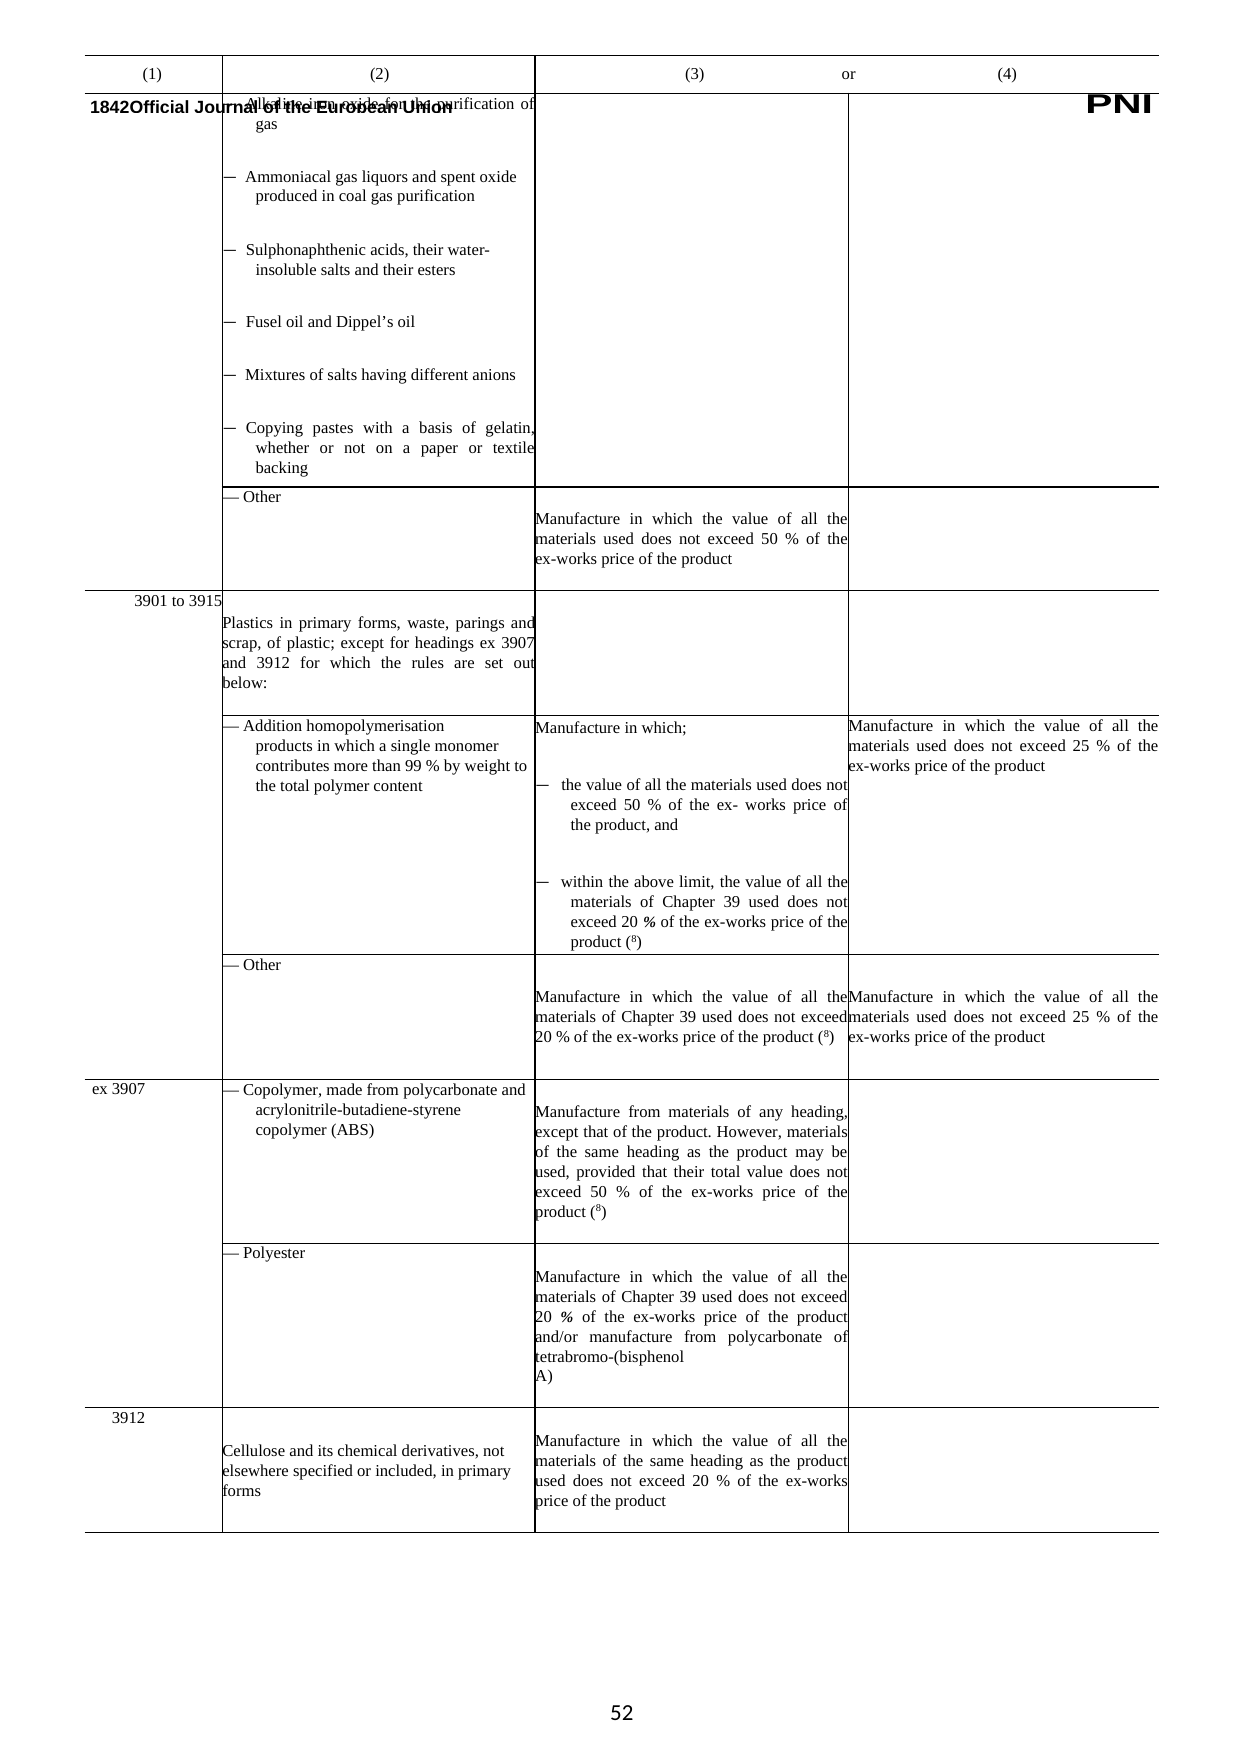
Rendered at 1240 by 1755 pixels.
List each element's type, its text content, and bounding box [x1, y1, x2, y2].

table_cell Cellulose and its chemical derivatives, not elsewhere specified or included, in primary forms [223, 1408, 534, 1532]
table_cell Manufacture in which the value of all the materials of Chapter 39 used does not exceed 20 % of the ex-works price of the product (8) [536, 955, 848, 1079]
table_cell Alkaline iron oxide for the purification of gas Ammoniacal gas liquors and spent oxide produced in coal gas purification Sulphonaphthenic acids, their water- insoluble salts and their esters Fusel oil and Dippel’s oil Mixtures of salts having different anions Copying pastes with a basis of gelatin, whether or not on a paper or textile backing [223, 113, 534, 486]
table_cell Manufacture in which the value of all the materials used does not exceed 25 % of the ex-works price of the product [849, 716, 1158, 954]
table_cell [849, 1244, 1158, 1407]
table_cell Manufacture from materials of any heading, except that of the product. However, materials of the same heading as the product may be used, provided that their total value does not exceed 50 % of the ex-works price of the product (8) [536, 1080, 848, 1243]
table_cell — Other [223, 955, 534, 1079]
table_cell [536, 113, 848, 486]
table_cell — Polyester [223, 1244, 534, 1407]
table_cell Manufacture in which; the value of all the materials used does not exceed 50 % of the ex- works price of the product, and within the above limit, the value of all the materials of Chapter 39 used does not exceed 20 % of the ex-works price of the product (8) [536, 716, 848, 954]
table_cell [849, 591, 1158, 715]
table_cell [849, 488, 1158, 590]
table_cell [849, 94, 1158, 486]
table_cell ex 3907 [85, 1080, 222, 1407]
table_cell [536, 591, 848, 715]
table_cell 3901 to 3915 [85, 591, 222, 1079]
table_header (1) [85, 56, 222, 92]
table_header (3) or (4) [536, 56, 1158, 92]
table_cell Manufacture in which the value of all the materials of Chapter 39 used does not exceed 20 % of the ex-works price of the product and/or manufacture from polycarbonate of tetrabromo-(bisphenol A) [536, 1244, 848, 1407]
table_cell [849, 1080, 1158, 1243]
table_cell Manufacture in which the value of all the materials used does not exceed 25 % of the ex-works price of the product [849, 955, 1158, 1079]
table_cell [85, 94, 222, 590]
table_cell — Copolymer, made from polycarbonate and acrylonitrile-butadiene-styrene copolymer (ABS) [223, 1080, 534, 1243]
table_header (2) [223, 56, 534, 88]
table_cell Plastics in primary forms, waste, parings and scrap, of plastic; except for headings ex 3907 and 3912 for which the rules are set out below: [223, 591, 534, 715]
table_cell [849, 1408, 1158, 1532]
table_cell — Other [223, 488, 534, 590]
table_cell Manufacture in which the value of all the materials used does not exceed 50 % of the ex-works price of the product [536, 488, 848, 590]
table_cell 3912 [85, 1408, 222, 1532]
table_cell — Addition homopolymerisation products in which a single monomer contributes more than 99 % by weight to the total polymer content [223, 716, 534, 954]
table_cell Manufacture in which the value of all the materials of the same heading as the product used does not exceed 20 % of the ex-works price of the product [536, 1408, 848, 1532]
